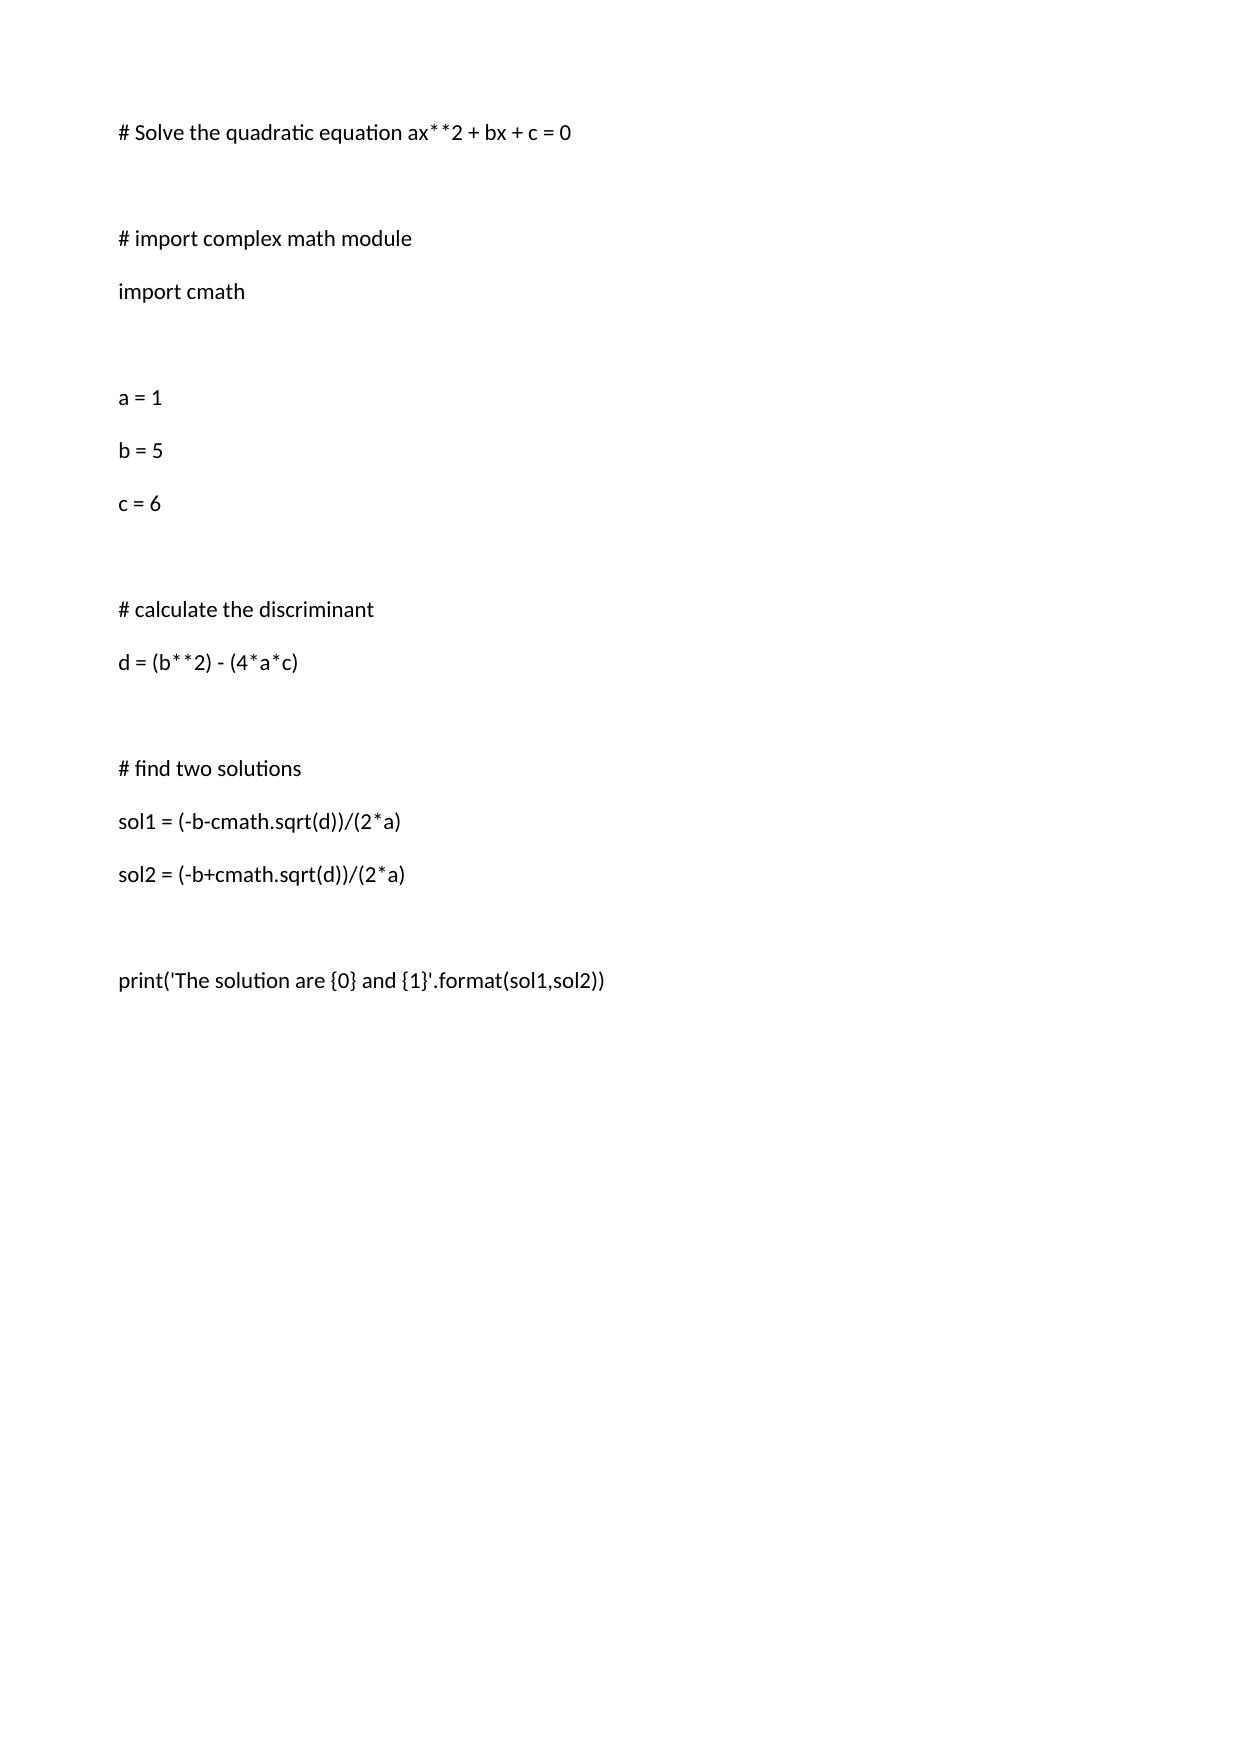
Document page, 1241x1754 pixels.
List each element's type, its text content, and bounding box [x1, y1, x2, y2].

text # import complex math module [118, 224, 1122, 252]
text print('The solution are {0} and {1}'.format(sol1,sol2)) [118, 966, 1122, 994]
text # Solve the quadratic equation ax**2 + bx + c = 0 [118, 118, 1122, 146]
text import cmath [118, 277, 1122, 305]
text b = 5 [118, 436, 1122, 464]
text # find two solutions [118, 754, 1122, 782]
text # calculate the discriminant [118, 595, 1122, 623]
text sol1 = (-b-cmath.sqrt(d))/(2*a) [118, 807, 1122, 835]
text a = 1 [118, 383, 1122, 411]
text c = 6 [118, 489, 1122, 517]
text sol2 = (-b+cmath.sqrt(d))/(2*a) [118, 860, 1122, 888]
text d = (b**2) - (4*a*c) [118, 648, 1122, 676]
